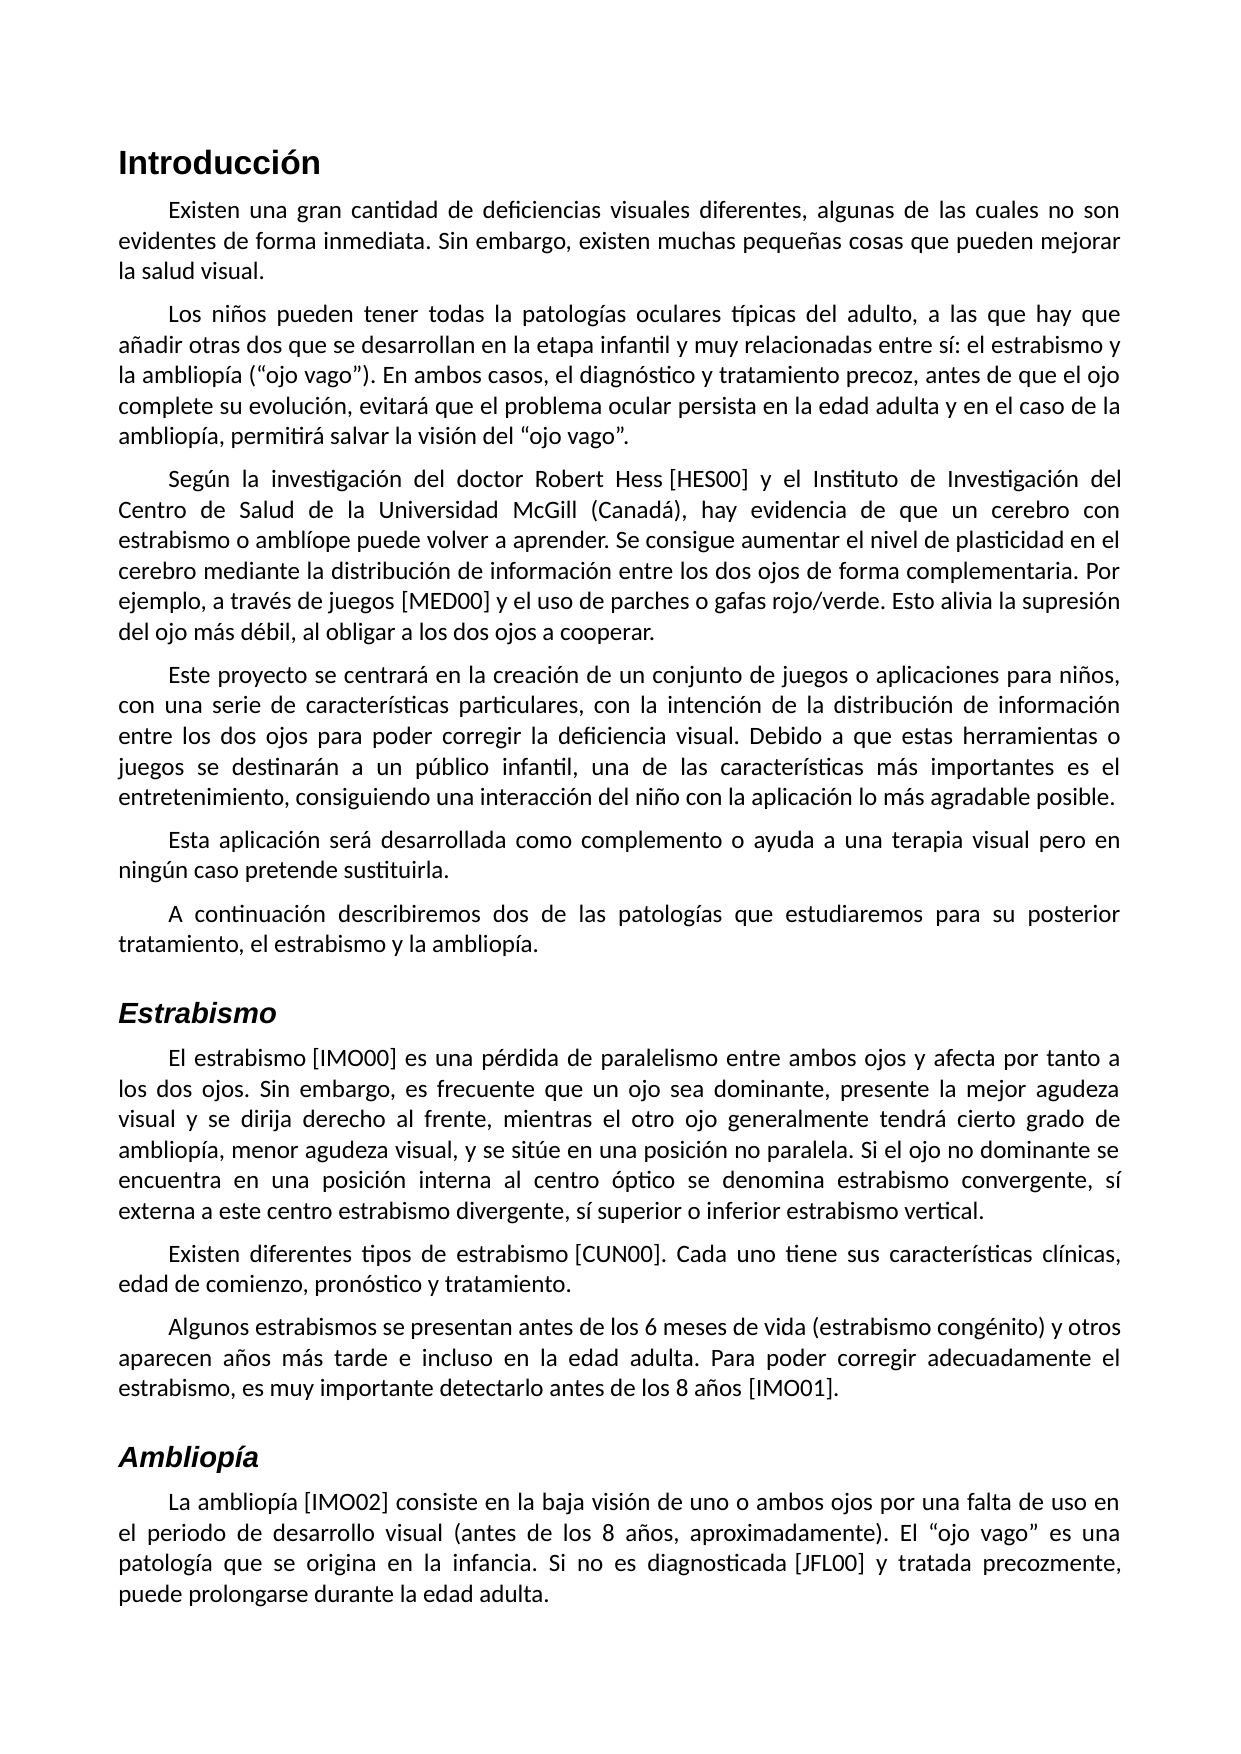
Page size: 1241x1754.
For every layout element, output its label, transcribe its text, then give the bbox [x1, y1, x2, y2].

text El estrabismo [IMO00] es una pérdida de paralelismo entre ambos ojos y afecta por tanto a los dos ojos. Sin embargo, es frecuente que un ojo sea dominante, presente la mejor agudeza visual y se dirija derecho al frente, mientras el otro ojo generalmente tendrá cierto grado de ambliopía, menor agudeza visual, y se sitúe en una posición no paralela. Si el ojo no dominante se encuentra en una posición interna al centro óptico se denomina estrabismo convergente, sí externa a este centro estrabismo divergente, sí superior o inferior estrabismo vertical. [118, 1042, 1122, 1225]
text Los niños pueden tener todas la patologías oculares típicas del adulto, a las que hay que añadir otras dos que se desarrollan en la etapa infantil y muy relacionadas entre sí: el estrabismo y la ambliopía (“ojo vago”). En ambos casos, el diagnóstico y tratamiento precoz, antes de que el ojo complete su evolución, evitará que el problema ocular persista en la edad adulta y en el caso de la ambliopía, permitirá salvar la visión del “ojo vago”. [118, 298, 1122, 451]
text Existen diferentes tipos de estrabismo [CUN00]. Cada uno tiene sus características clínicas, edad de comienzo, pronóstico y tratamiento. [118, 1238, 1122, 1299]
text Algunos estrabismos se presentan antes de los 6 meses de vida (estrabismo congénito) y otros aparecen años más tarde e incluso en la edad adulta. Para poder corregir adecuadamente el estrabismo, es muy importante detectarlo antes de los 8 años [IMO01]. [118, 1311, 1122, 1403]
text Este proyecto se centrará en la creación de un conjunto de juegos o aplicaciones para niños, con una serie de características particulares, con la intención de la distribución de información entre los dos ojos para poder corregir la deficiencia visual. Debido a que estas herramientas o juegos se destinarán a un público infantil, una de las características más importantes es el entretenimiento, consiguiendo una interacción del niño con la aplicación lo más agradable posible. [118, 659, 1122, 812]
subtitle Introducción [118, 143, 1122, 182]
text Según la investigación del doctor Robert Hess [HES00] y el Instituto de Investigación del Centro de Salud de la Universidad McGill (Canadá), hay evidencia de que un cerebro con estrabismo o amblíope puede volver a aprender. Se consigue aumentar el nivel de plasticidad en el cerebro mediante la distribución de información entre los dos ojos de forma complementaria. Por ejemplo, a través de juegos [MED00] y el uso de parches o gafas rojo/verde. Esto alivia la supresión del ojo más débil, al obligar a los dos ojos a cooperar. [118, 463, 1122, 647]
text Esta aplicación será desarrollada como complemento o ayuda a una terapia visual pero en ningún caso pretende sustituirla. [118, 824, 1122, 885]
subtitle Ambliopía [118, 1441, 1122, 1474]
subtitle Estrabismo [118, 996, 1122, 1030]
text Existen una gran cantidad de deficiencias visuales diferentes, algunas de las cuales no son evidentes de forma inmediata. Sin embargo, existen muchas pequeñas cosas que pueden mejorar la salud visual. [118, 194, 1122, 286]
text A continuación describiremos dos de las patologías que estudiaremos para su posterior tratamiento, el estrabismo y la ambliopía. [118, 898, 1122, 959]
text La ambliopía [IMO02] consiste en la baja visión de uno o ambos ojos por una falta de uso en el periodo de desarrollo visual (antes de los 8 años, aproximadamente). El “ojo vago” es una patología que se origina en la infancia. Si no es diagnosticada [JFL00] y tratada precozmente, puede prolongarse durante la edad adulta. [118, 1487, 1122, 1609]
